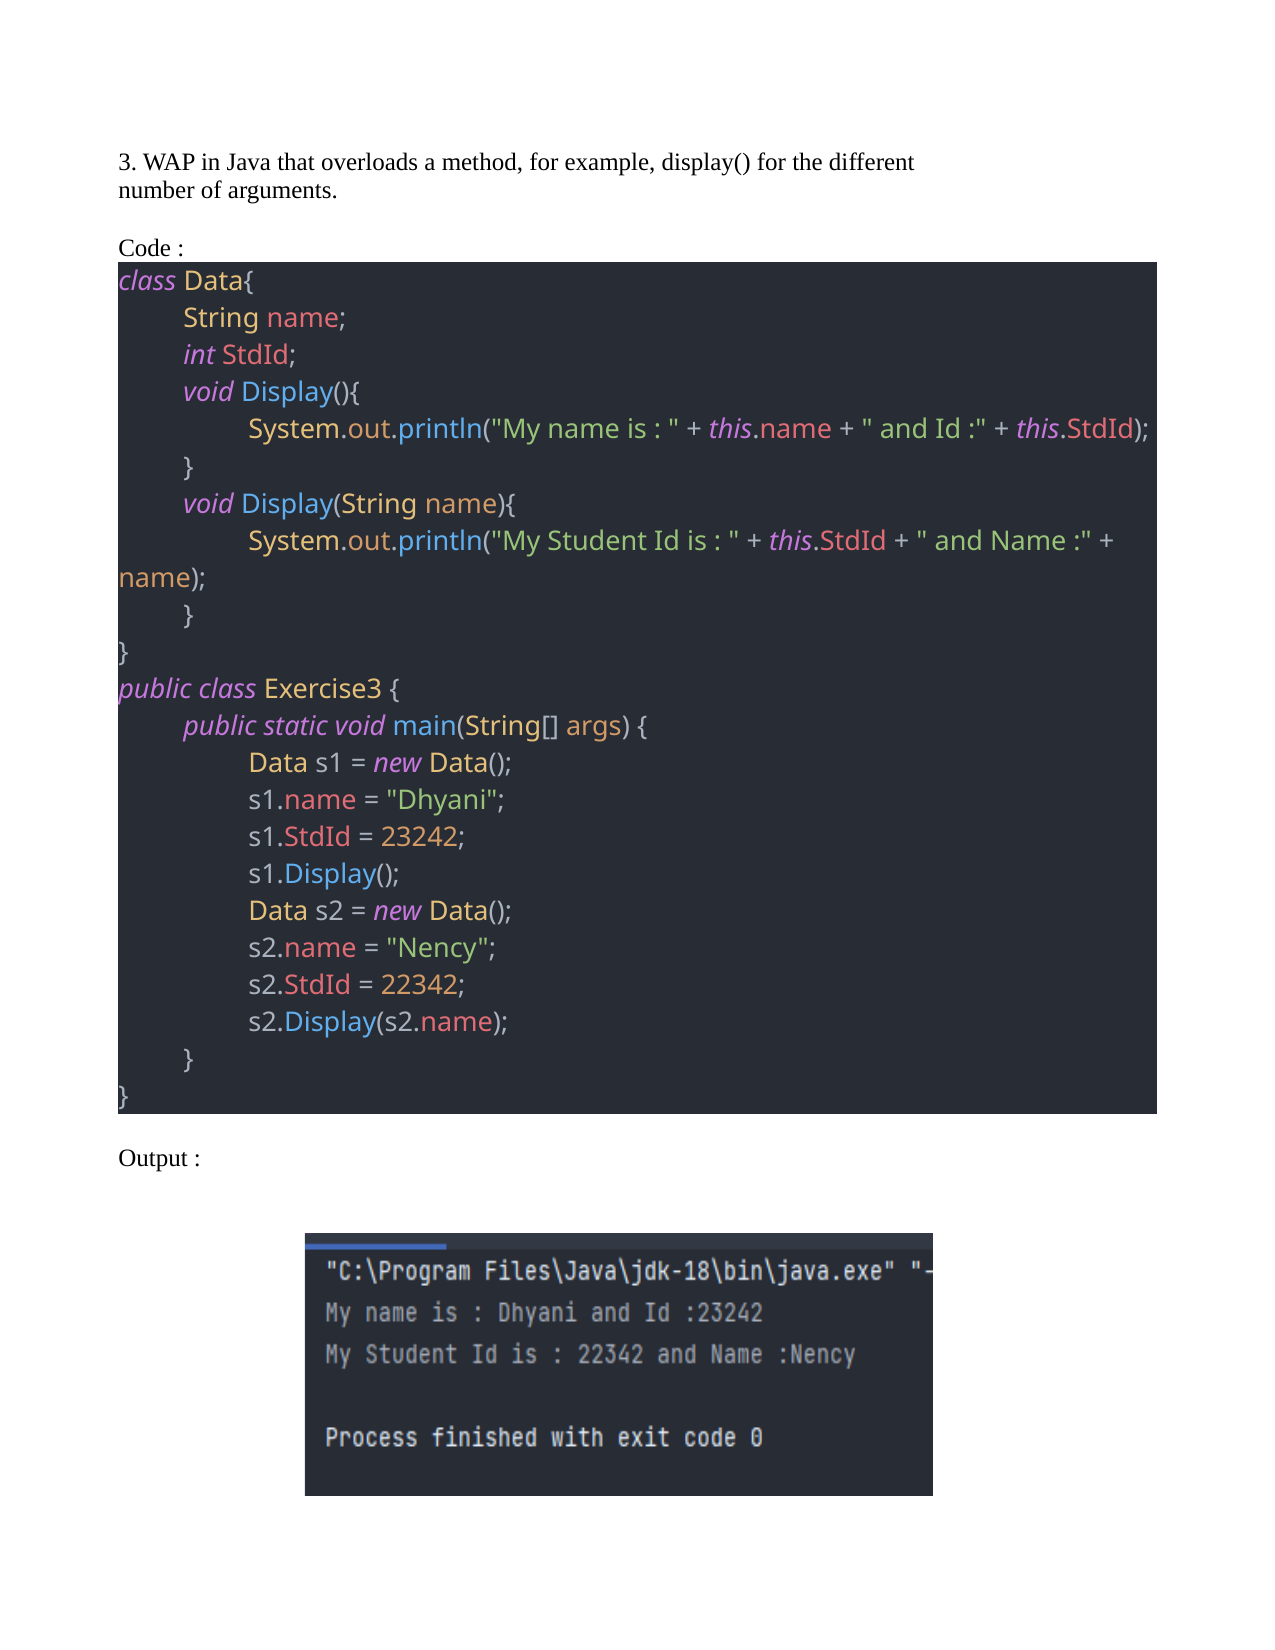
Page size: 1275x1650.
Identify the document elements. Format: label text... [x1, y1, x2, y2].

text String name; [118, 299, 1157, 336]
text int StdId; [118, 336, 1157, 373]
text } [118, 447, 1157, 484]
picture [304, 1233, 933, 1496]
text s2.name = "Nency"; [118, 928, 1157, 966]
text Code : [118, 233, 1157, 262]
text void Display(){ [118, 373, 1157, 410]
text public class Exercise3 { [118, 669, 1157, 706]
text Data s1 = new Data(); [118, 743, 1157, 780]
text } [118, 595, 1157, 632]
text } [118, 1040, 1157, 1077]
text System.out.println("My Student Id is : " + this.StdId + " and Name :" + name); [118, 521, 1157, 595]
text s1.name = "Dhyani"; [118, 780, 1157, 817]
text s2.StdId = 22342; [118, 966, 1157, 1003]
text System.out.println("My name is : " + this.name + " and Id :" + this.StdId); [118, 410, 1157, 447]
text Data s2 = new Data(); [118, 891, 1157, 928]
text class Data{ [118, 262, 1157, 299]
text Output : [118, 1143, 1157, 1172]
text s1.StdId = 23242; [118, 817, 1157, 854]
text public static void main(String[] args) { [118, 706, 1157, 743]
text 3. WAP in Java that overloads a method, for example, display() for the different [118, 147, 1157, 176]
text void Display(String name){ [118, 484, 1157, 521]
text number of arguments. [118, 176, 1157, 204]
text s2.Display(s2.name); [118, 1003, 1157, 1040]
text } [118, 1077, 1157, 1114]
text } [118, 632, 1157, 669]
text s1.Display(); [118, 854, 1157, 891]
